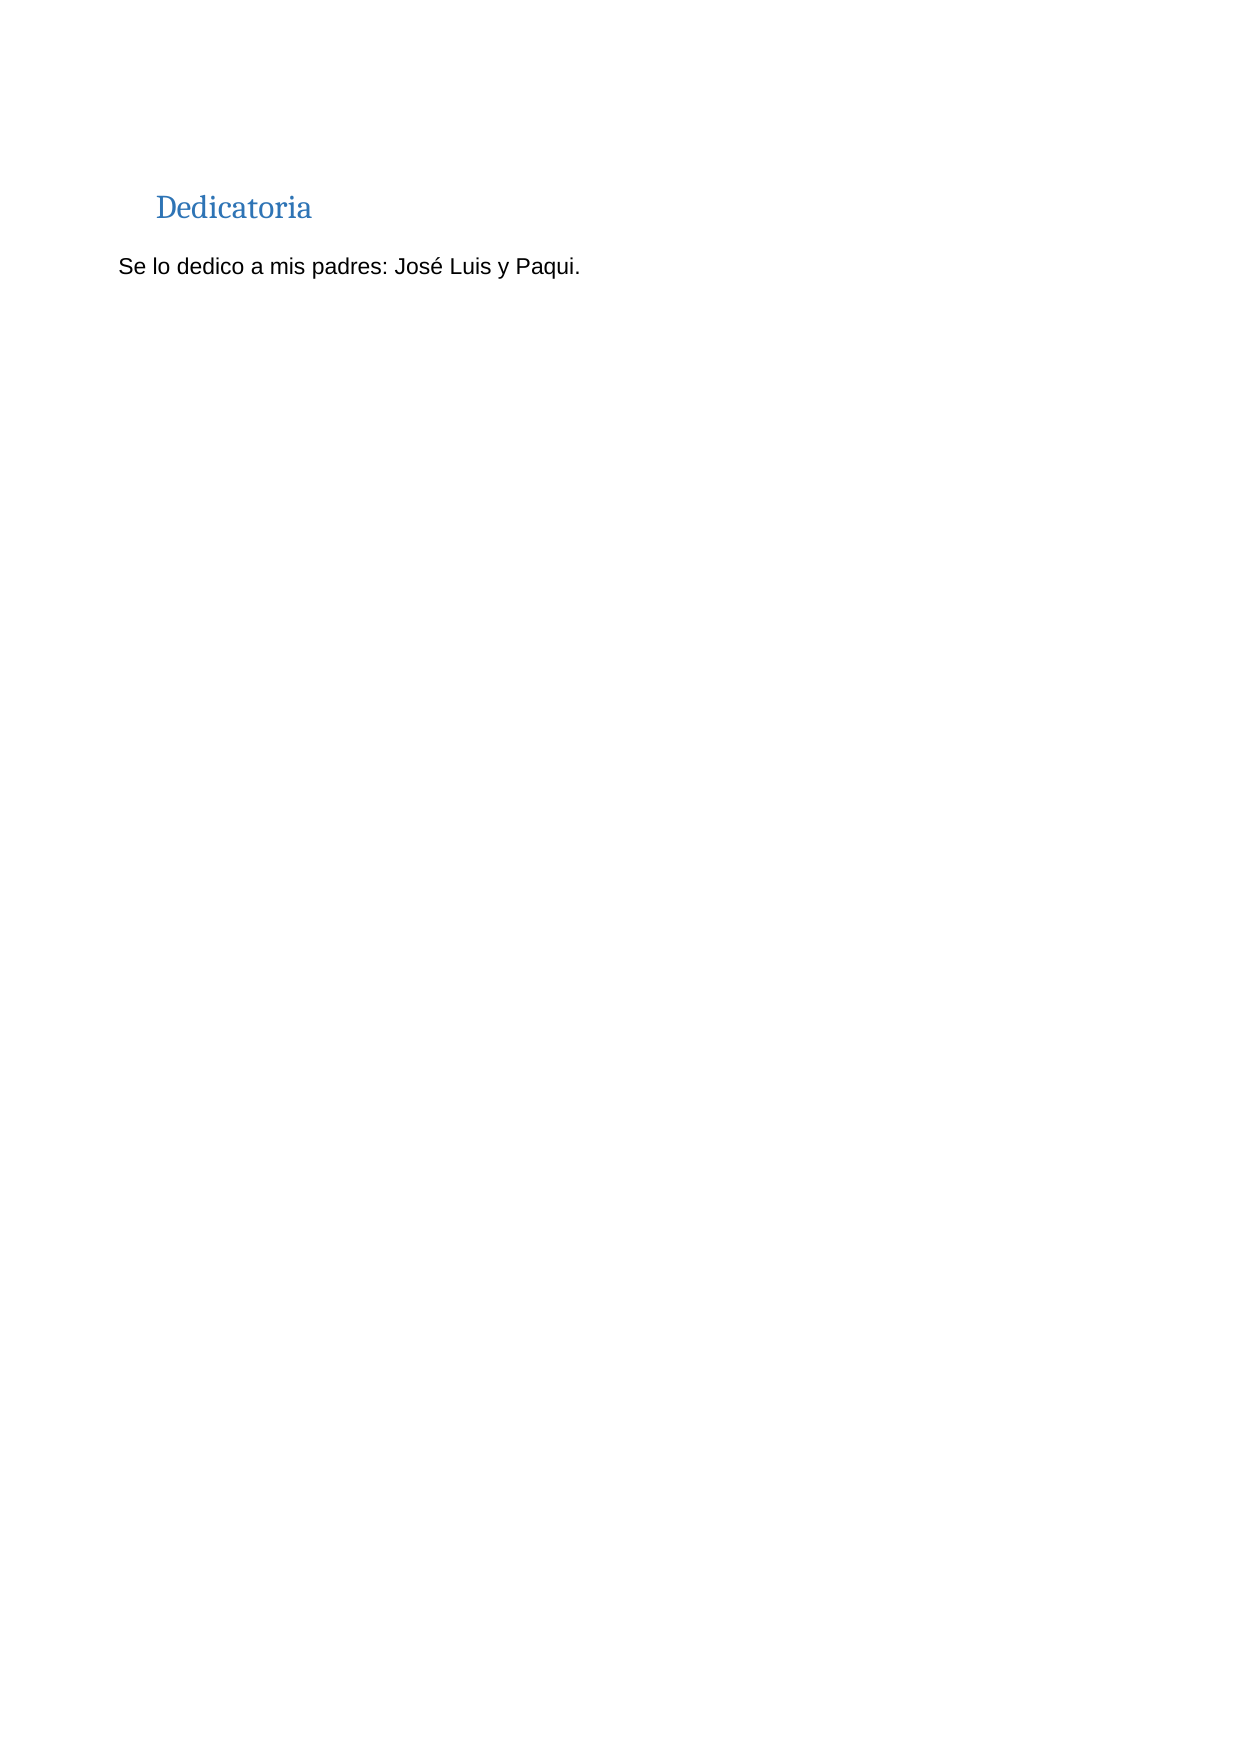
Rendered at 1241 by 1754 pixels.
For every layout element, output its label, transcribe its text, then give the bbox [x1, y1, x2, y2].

subtitle Dedicatoria [156, 188, 1122, 227]
text Se lo dedico a mis padres: José Luis y Paqui. [118, 253, 1122, 279]
